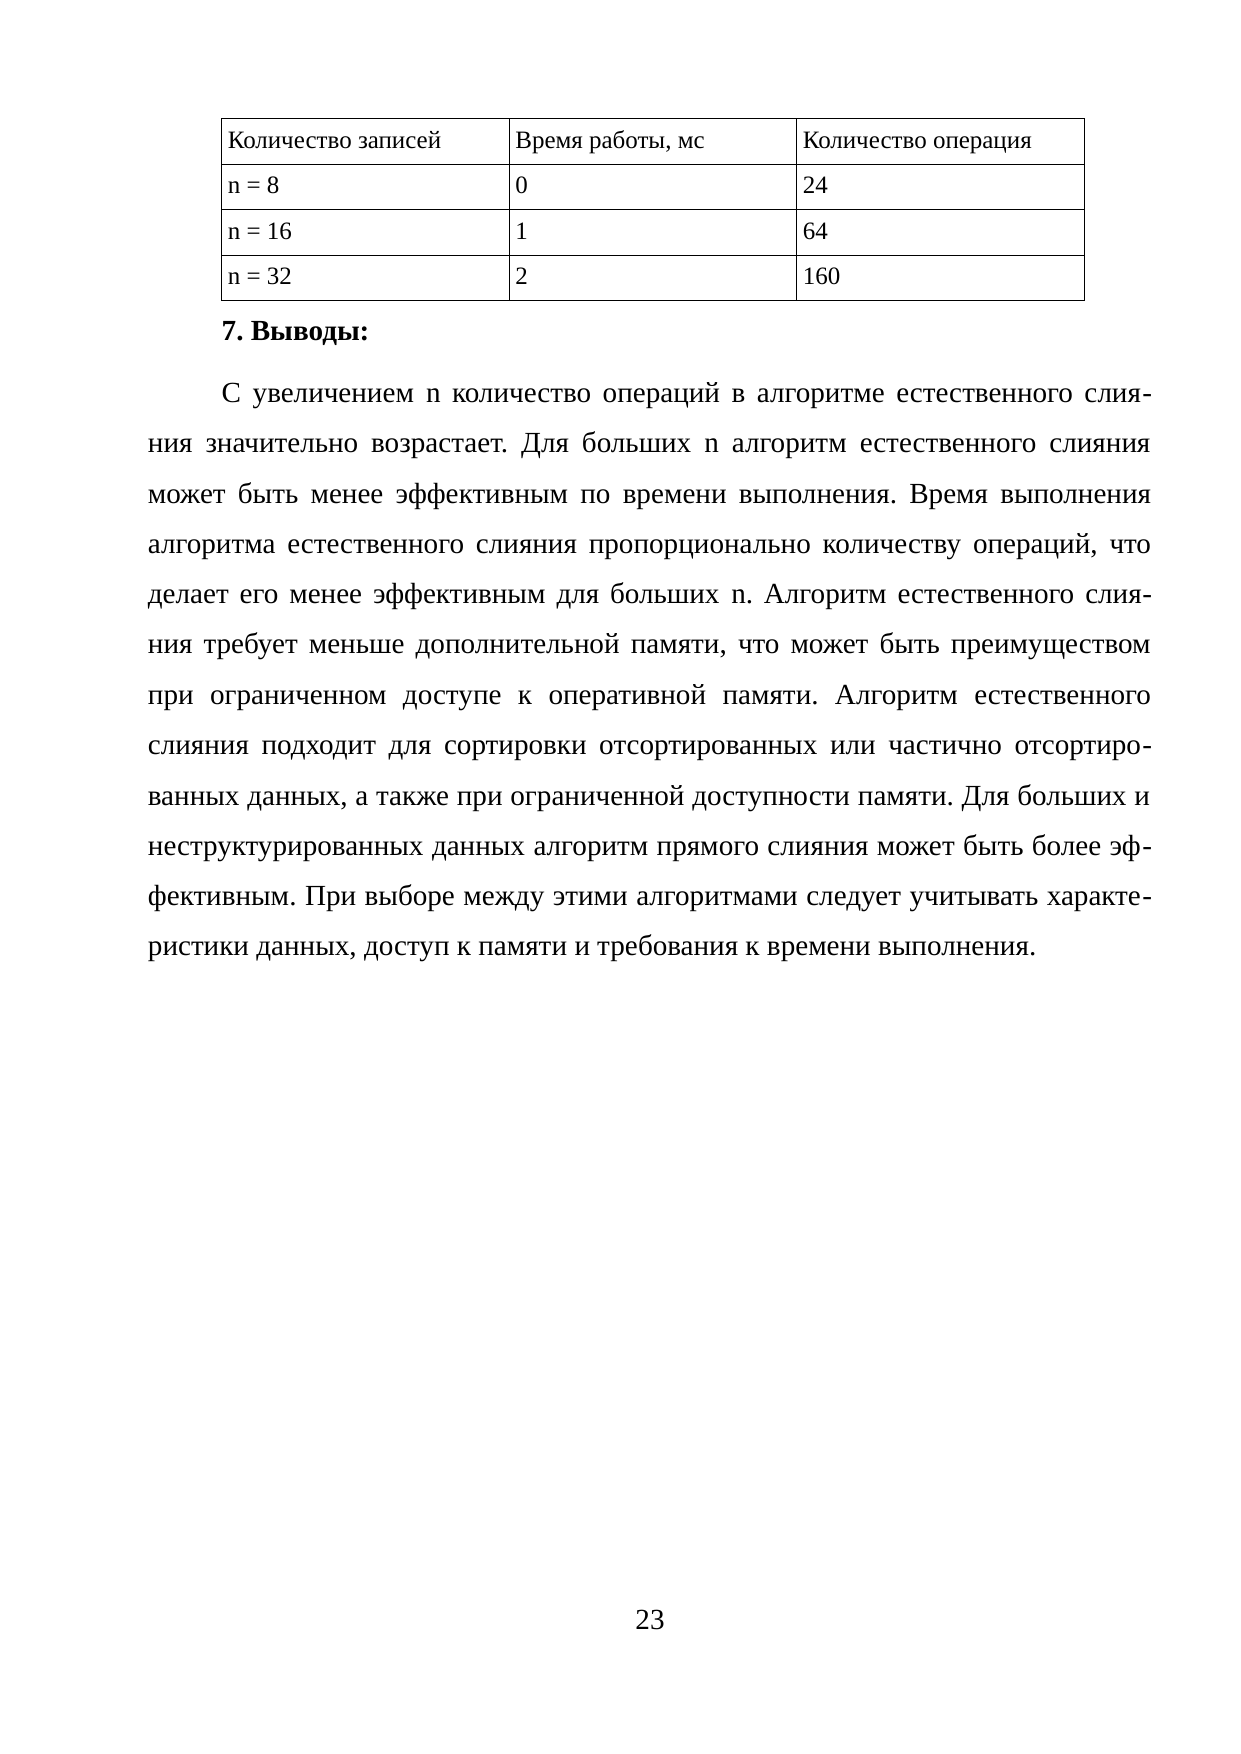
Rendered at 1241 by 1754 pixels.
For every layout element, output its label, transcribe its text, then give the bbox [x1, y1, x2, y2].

table_header Количество записей [222, 119, 509, 164]
table_cell n = 8 [222, 165, 509, 209]
table_cell 1 [510, 210, 796, 255]
table_cell 2 [510, 256, 796, 300]
table_cell 64 [797, 210, 1084, 255]
table_header Время работы, мс [510, 119, 796, 164]
subtitle 7. Выводы: [148, 313, 1152, 347]
table_cell 160 [797, 256, 1084, 300]
table_header Количество операция [797, 119, 1084, 164]
text С увеличением n количество операций в алгоритме естественного слия­ния значительно возрастает. Для больших n алгоритм естественного слияния может быть менее эффективным по времени выполнения. Время выполнения алгоритма естественного слияния пропорционально количеству операций, что делает его менее эффективным для больших n. Алгоритм естественного слия­ния требует меньше дополнительной памяти, что может быть преимуществом при ограниченном доступе к оперативной памяти. Алгоритм естественного слияния подходит для сортировки отсортированных или частично отсортиро­ванных данных, а также при ограниченной доступности памяти. Для больших и неструктурированных данных алгоритм прямого слияния может быть более эф­фективным. При выборе между этими алгоритмами следует учитывать характе­ристики данных, доступ к памяти и требования к времени выполнения. [148, 375, 1152, 962]
table_cell 24 [797, 165, 1084, 209]
table_cell n = 16 [222, 210, 509, 255]
table_cell n = 32 [222, 256, 509, 300]
table_cell 0 [510, 165, 796, 209]
